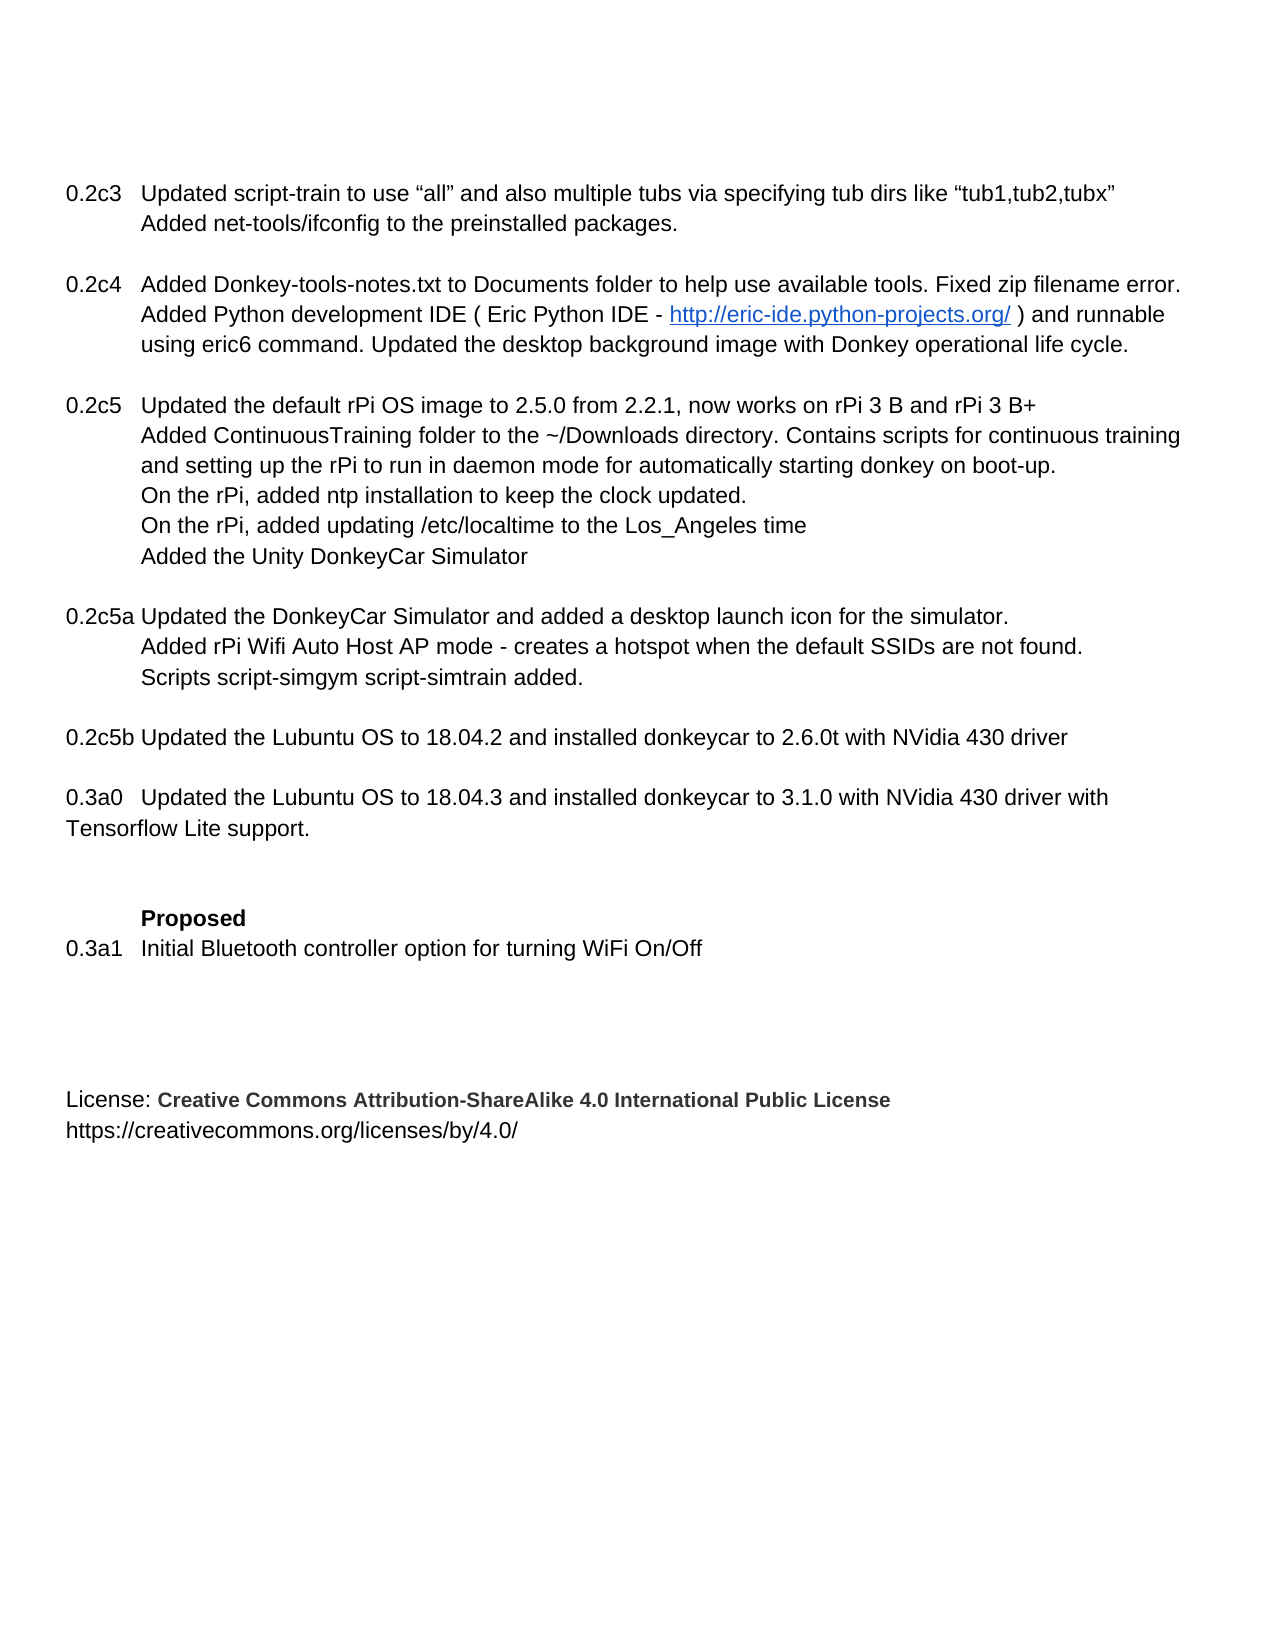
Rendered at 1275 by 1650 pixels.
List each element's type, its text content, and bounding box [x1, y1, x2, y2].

text Scripts script-simgym script-simtrain added. [66, 663, 1200, 690]
text Added ContinuousTraining folder to the ~/Downloads directory. Contains scripts for continuous training [66, 422, 1200, 448]
text and setting up the rPi to run in daemon mode for automatically starting donkey on boot-up. [66, 452, 1200, 478]
text 0.2c5b Updated the Lubuntu OS to 18.04.2 and installed donkeycar to 2.6.0t with NVidia 430 driver [66, 724, 1200, 750]
text 0.2c3 Updated script-train to use “all” and also multiple tubs via specifying tub dirs like “tub1,tub2,tubx” [66, 180, 1200, 207]
text 0.3a0 Updated the Lubuntu OS to 18.04.3 and installed donkeycar to 3.1.0 with NVidia 430 driver with Tensorflow Lite support. [66, 784, 1200, 841]
text using eric6 command. Updated the desktop background image with Donkey operational life cycle. [66, 331, 1200, 358]
text https://creativecommons.org/licenses/by/4.0/ [66, 1117, 1200, 1143]
text Added net-tools/ifconfig to the preinstalled packages. [66, 210, 1200, 237]
text Added rPi Wifi Auto Host AP mode - creates a hotspot when the default SSIDs are not found. [66, 633, 1200, 660]
text Proposed [66, 905, 1200, 932]
text 0.2c4 Added Donkey-tools-notes.txt to Documents folder to help use available tools. Fixed zip filename error. [66, 271, 1200, 297]
text Added Python development IDE ( Eric Python IDE - http://eric-ide.python-projects.org/ ) and runnable [66, 301, 1200, 327]
text On the rPi, added ntp installation to keep the clock updated. [66, 482, 1200, 509]
text Added the Unity DonkeyCar Simulator [66, 543, 1200, 569]
text 0.2c5a Updated the DonkeyCar Simulator and added a desktop launch icon for the simulator. [66, 603, 1200, 629]
text 0.3a1 Initial Bluetooth controller option for turning WiFi On/Off [66, 935, 1200, 962]
text License: Creative Commons Attribution-ShareAlike 4.0 International Public License [66, 1086, 1200, 1113]
text On the rPi, added updating /etc/localtime to the Los_Angeles time [66, 512, 1200, 539]
text 0.2c5 Updated the default rPi OS image to 2.5.0 from 2.2.1, now works on rPi 3 B and rPi 3 B+ [66, 392, 1200, 418]
